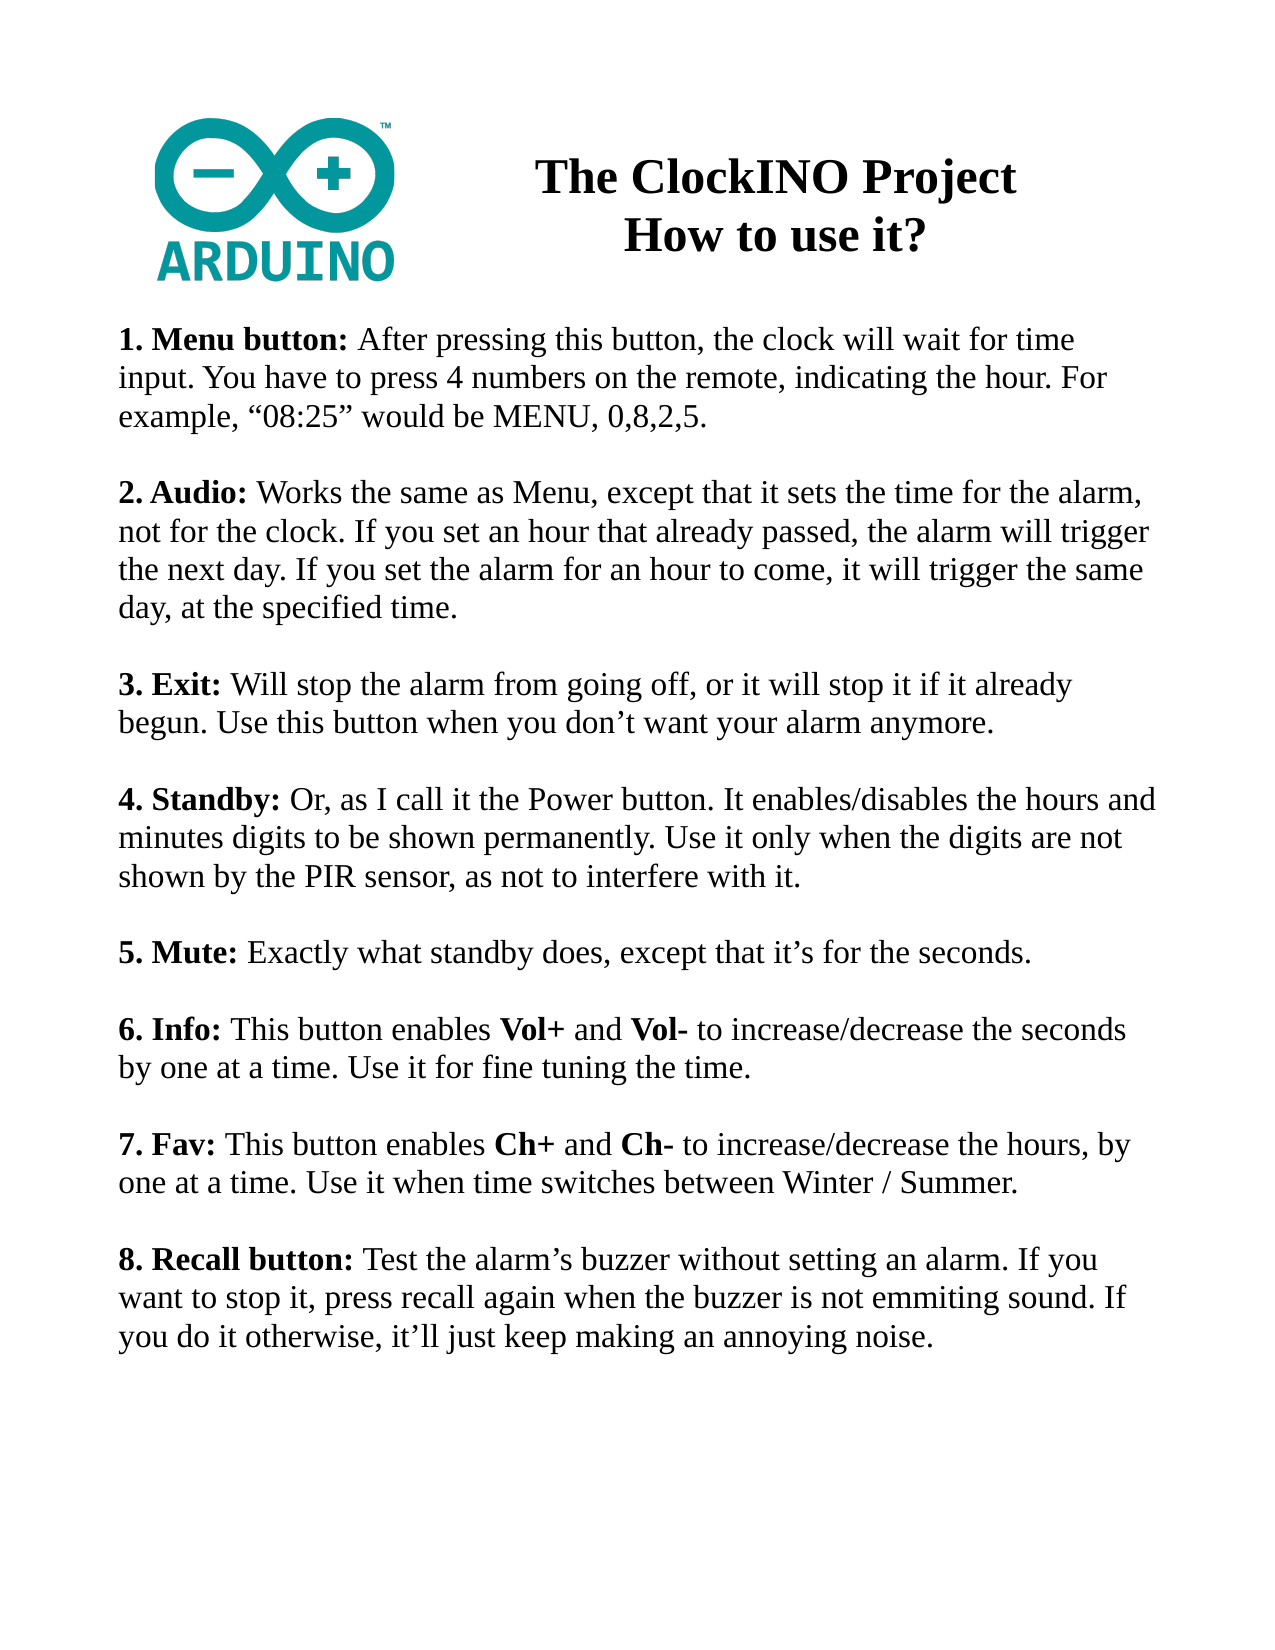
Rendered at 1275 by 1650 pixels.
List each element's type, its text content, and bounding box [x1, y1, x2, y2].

text 6. Info: This button enables Vol+ and Vol- to increase/decrease the seconds by one at a time. Use it for fine tuning the time. [118, 1009, 1157, 1086]
text 5. Mute: Exactly what standby does, except that it’s for the seconds. [118, 933, 1157, 971]
text How to use it? [395, 204, 1157, 262]
text 4. Standby: Or, as I call it the Power button. It enables/disables the hours and minutes digits to be shown permanently. Use it only when the digits are not shown by the PIR sensor, as not to interfere with it. [118, 779, 1157, 894]
picture [154, 118, 395, 282]
text 2. Audio: Works the same as Menu, except that it sets the time for the alarm, not for the clock. If you set an hour that already passed, the alarm will trigger the next day. If you set the alarm for an hour to come, it will trigger the same day, at the specified time. [118, 473, 1157, 626]
text The ClockINO Project [395, 147, 1157, 204]
text 1. Menu button: After pressing this button, the clock will wait for time input. You have to press 4 numbers on the remote, indicating the hour. For example, “08:25” would be MENU, 0,8,2,5. [118, 319, 1157, 434]
text [118, 147, 154, 204]
text [118, 204, 154, 262]
text 7. Fav: This button enables Ch+ and Ch- to increase/decrease the hours, by one at a time. Use it when time switches between Winter / Summer. [118, 1124, 1157, 1201]
text 8. Recall button: Test the alarm’s buzzer without setting an alarm. If you want to stop it, press recall again when the buzzer is not emmiting sound. If you do it otherwise, it’ll just keep making an annoying noise. [118, 1239, 1157, 1354]
text 3. Exit: Will stop the alarm from going off, or it will stop it if it already begun. Use this button when you don’t want your alarm anymore. [118, 664, 1157, 741]
